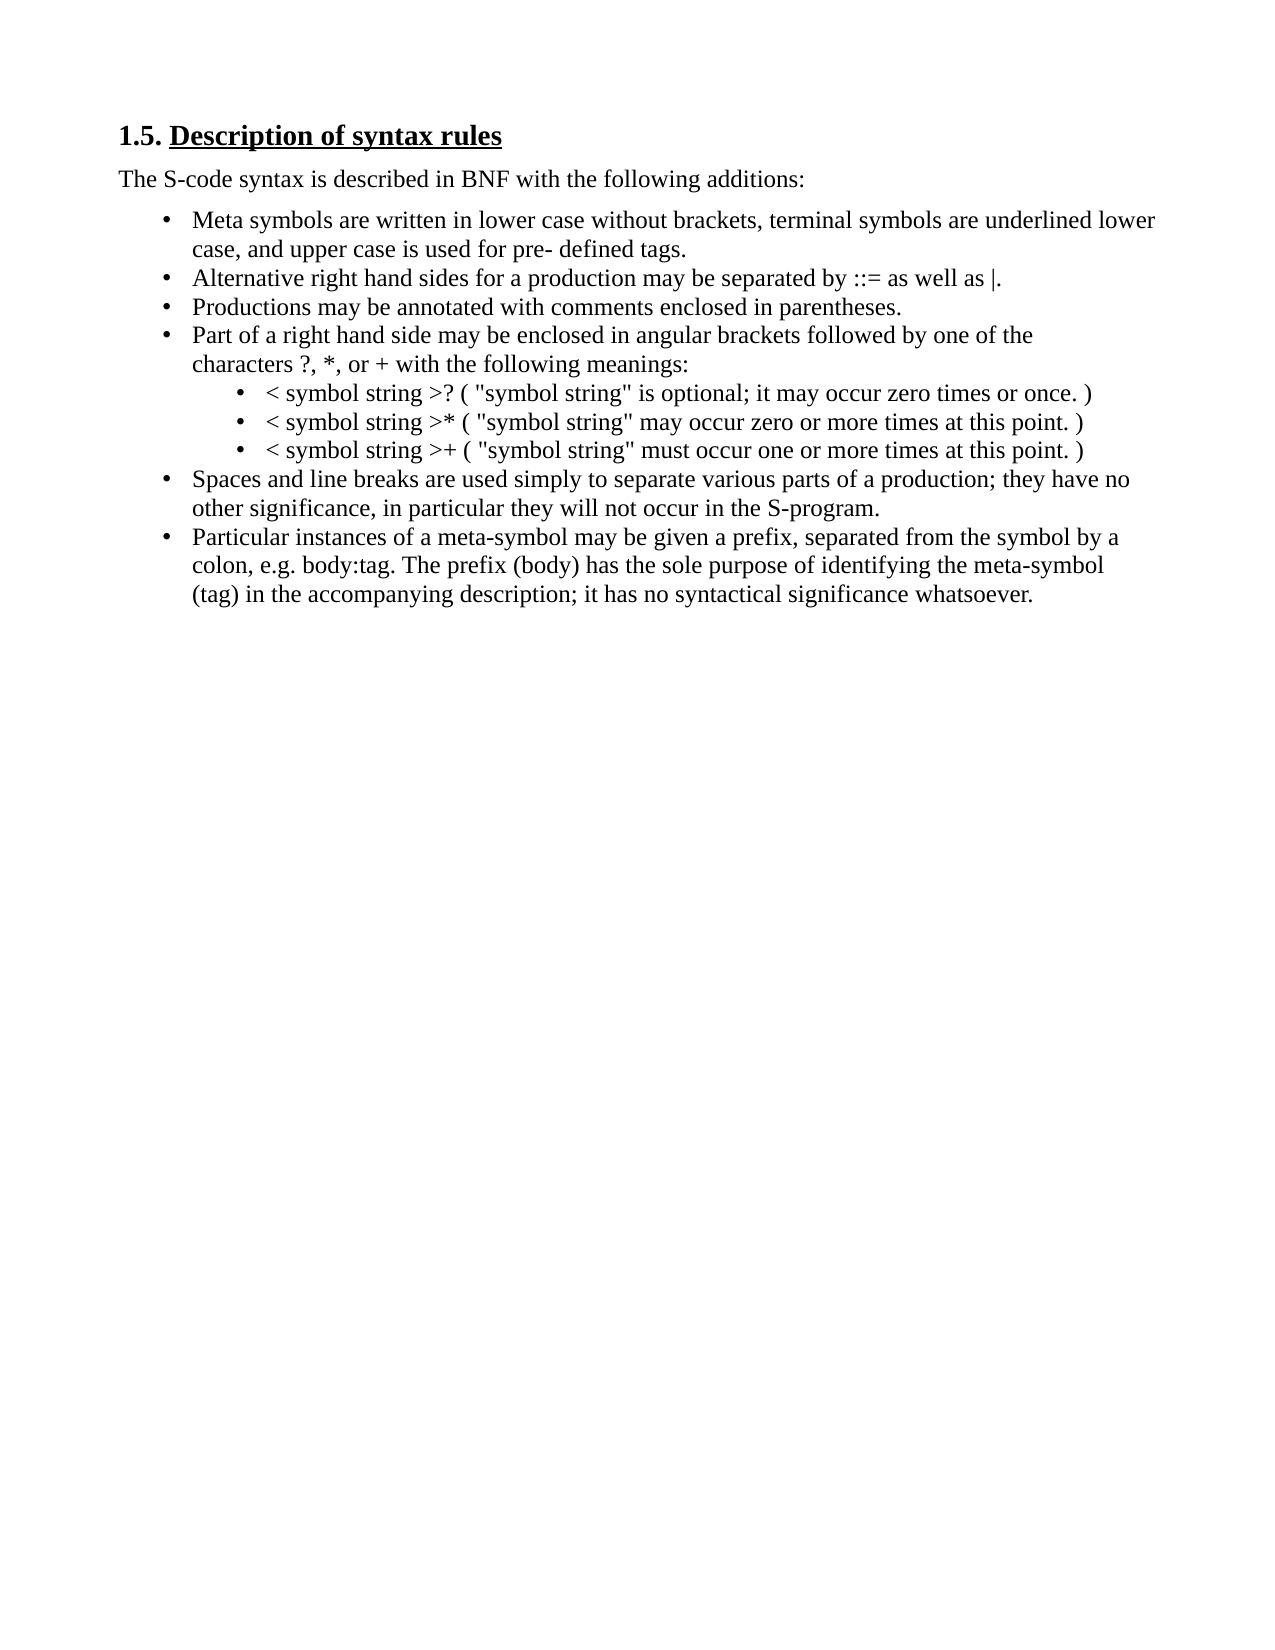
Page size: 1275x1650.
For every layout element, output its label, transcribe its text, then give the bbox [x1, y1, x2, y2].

list < symbol string >? ( "symbol string" is optional; it may occur zero times or once. ) [236, 378, 1157, 407]
list Meta symbols are written in lower case without brackets, terminal symbols are underlined lower case, and upper case is used for pre- defined tags. [162, 205, 1157, 263]
list < symbol string >+ ( "symbol string" must occur one or more times at this point. ) [236, 435, 1157, 464]
list Alternative right hand sides for a production may be separated by ::= as well as |. [162, 263, 1157, 292]
list < symbol string >* ( "symbol string" may occur zero or more times at this point. ) [236, 407, 1157, 435]
list Productions may be annotated with comments enclosed in parentheses. [162, 292, 1157, 320]
subtitle 1.5. Description of syntax rules [118, 118, 1157, 152]
list Particular instances of a meta-symbol may be given a prefix, separated from the symbol by a colon, e.g. body:tag. The prefix (body) has the sole purpose of identifying the meta-symbol (tag) in the accompanying description; it has no syntactical significance whatsoever. [162, 522, 1157, 608]
list Spaces and line breaks are used simply to separate various parts of a production; they have no other significance, in particular they will not occur in the S-program. [162, 464, 1157, 522]
text The S-code syntax is described in BNF with the following additions: [118, 164, 1157, 193]
list Part of a right hand side may be enclosed in angular brackets followed by one of the characters ?, *, or + with the following meanings: [162, 320, 1157, 378]
